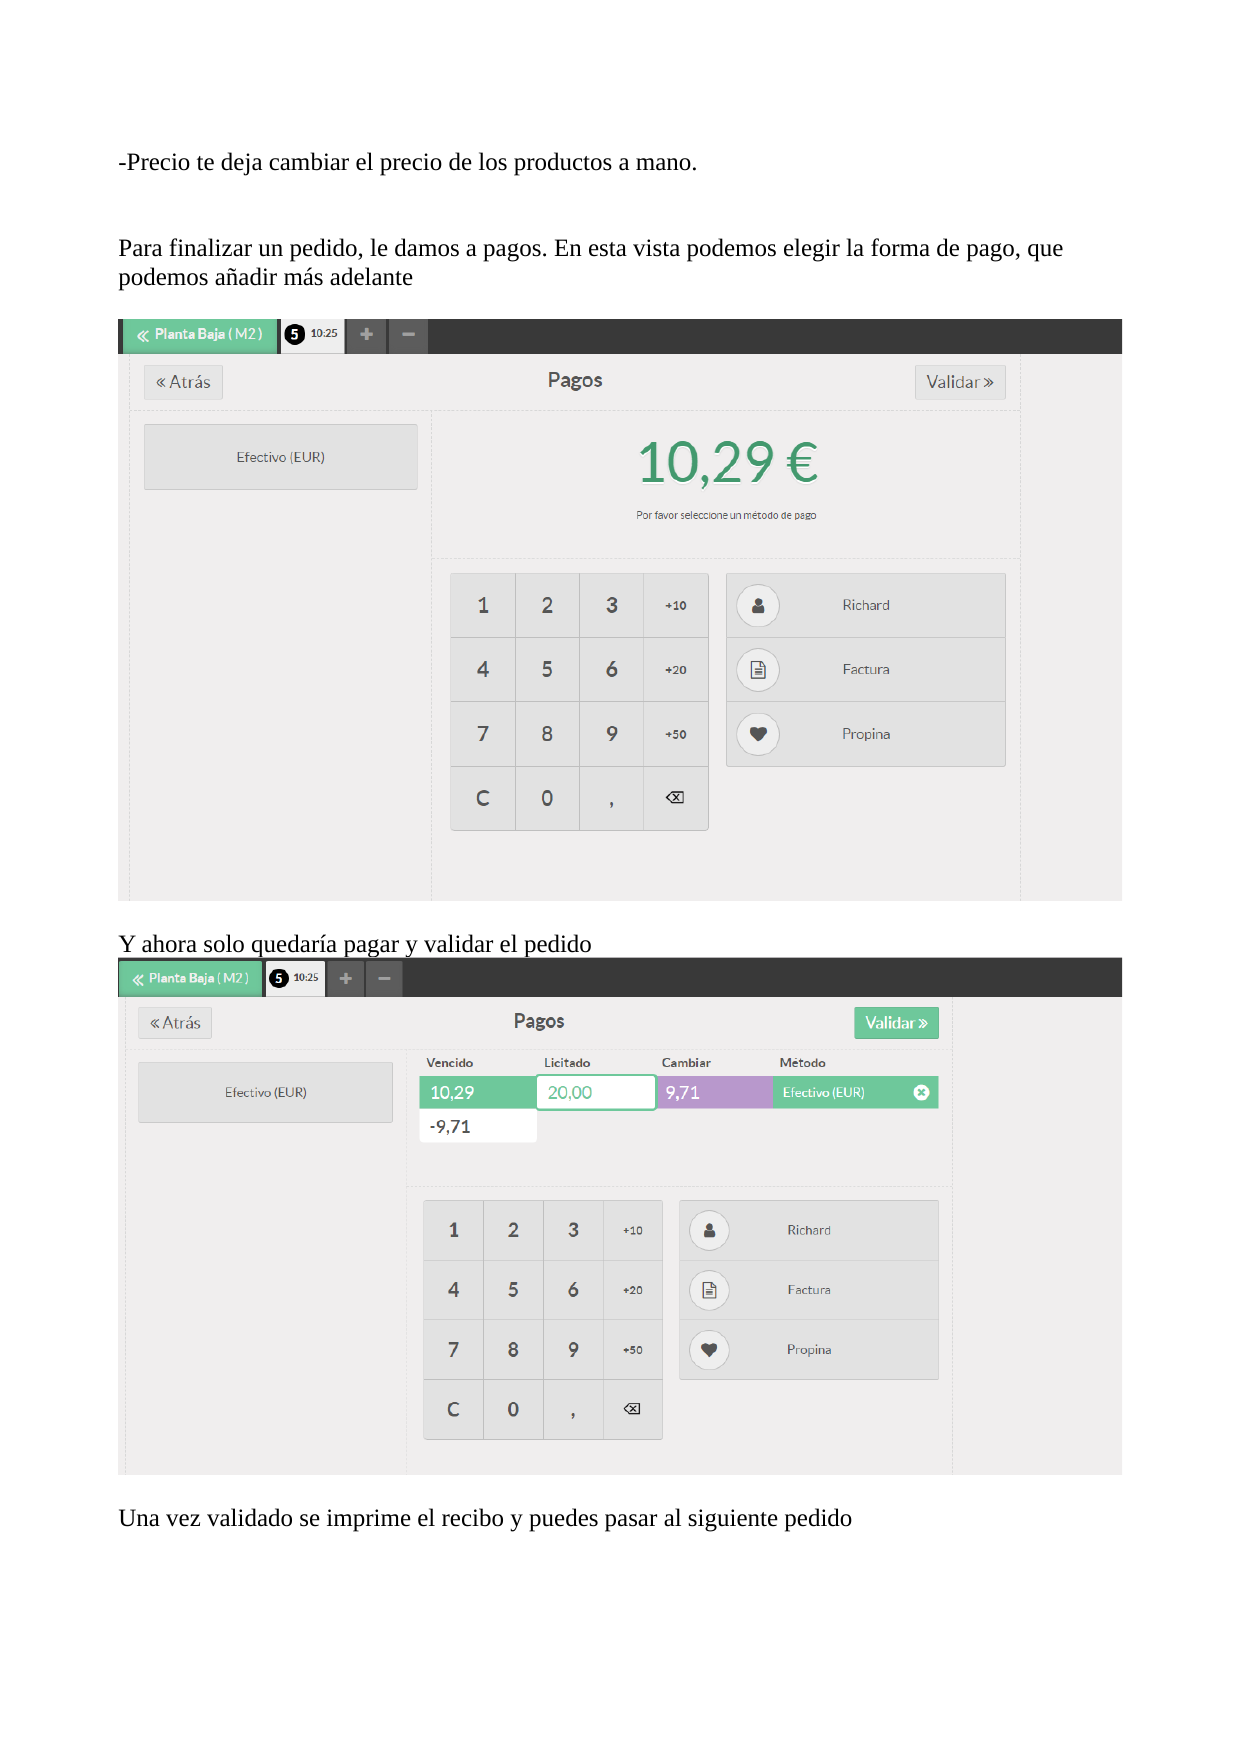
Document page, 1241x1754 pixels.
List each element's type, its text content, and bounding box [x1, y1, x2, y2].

picture [118, 957, 1123, 1475]
text Y ahora solo quedaría pagar y validar el pedido [118, 929, 1122, 957]
text Una vez validado se imprime el recibo y puedes pasar al siguiente pedido [118, 1503, 1122, 1532]
text Para finalizar un pedido, le damos a pagos. En esta vista podemos elegir la forma de pago, que podemos añadir más adelante [118, 233, 1122, 291]
picture [118, 319, 1123, 901]
text -Precio te deja cambiar el precio de los productos a mano. [118, 147, 1122, 176]
